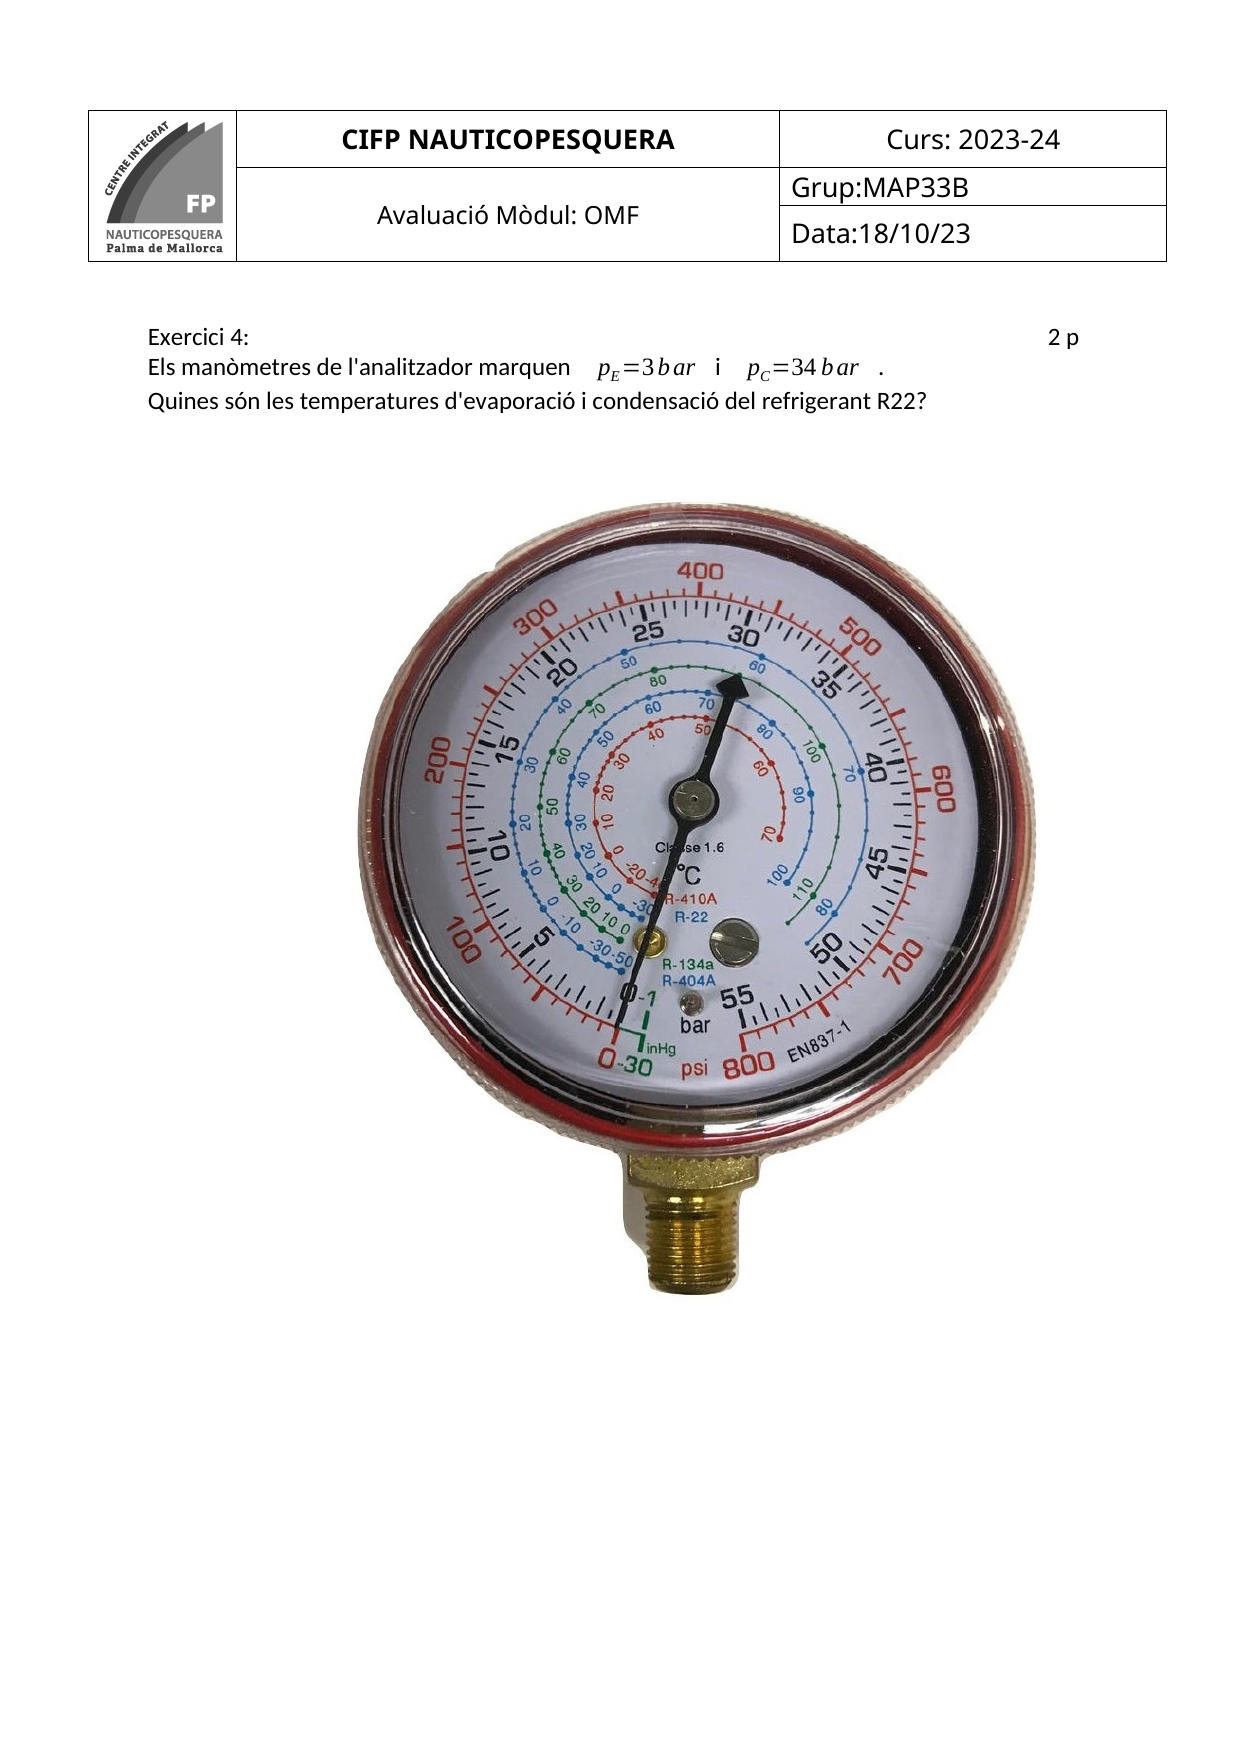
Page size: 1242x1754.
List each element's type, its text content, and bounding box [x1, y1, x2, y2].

text Quines són les temperatures d'evaporació i condensació del refrigerant R22? [148, 385, 1094, 415]
picture [100, 111, 229, 260]
text Els manòmetres de l'analitzador marquen i . [148, 351, 1094, 385]
text Exercici 4: 2 p [148, 321, 1094, 351]
picture [320, 461, 1071, 1340]
